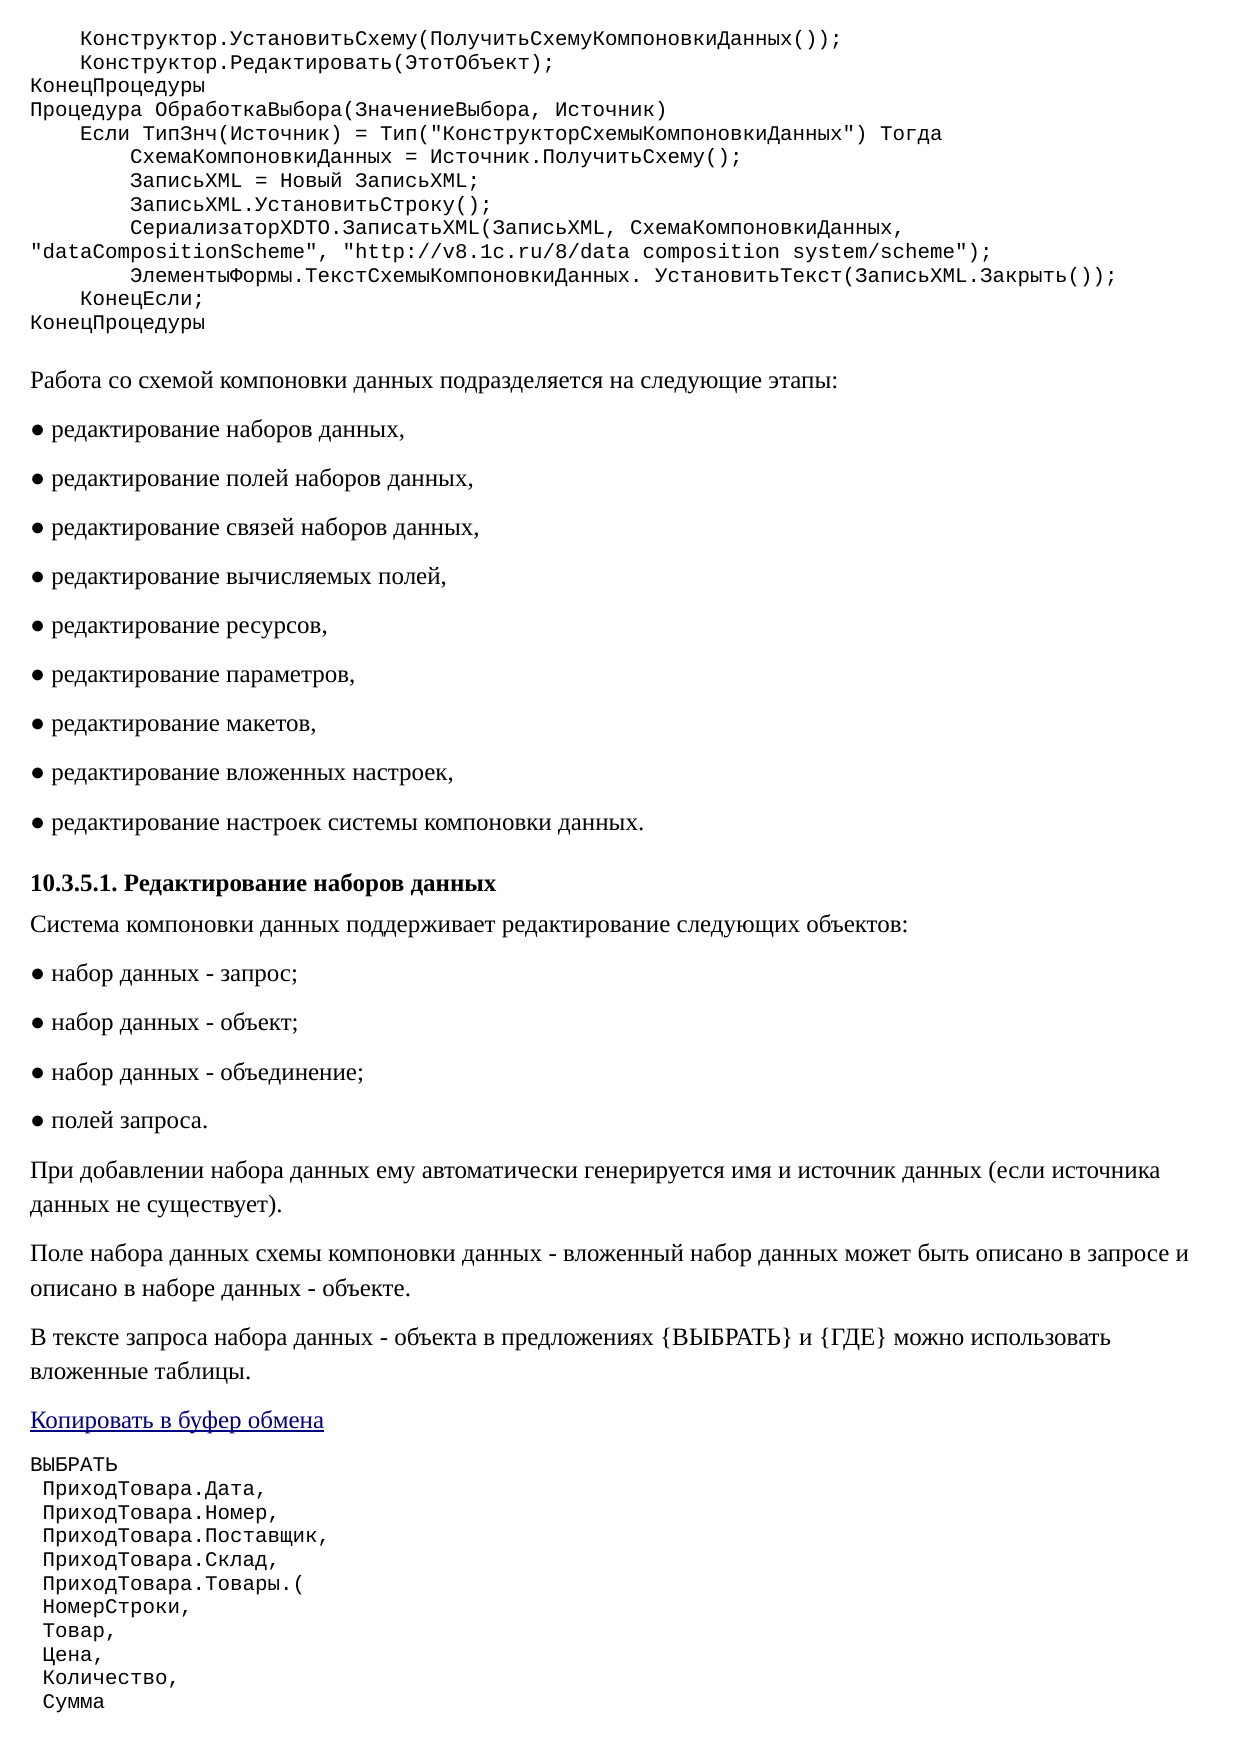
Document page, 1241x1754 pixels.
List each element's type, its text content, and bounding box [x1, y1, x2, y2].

text ● редактирование параметров, [30, 659, 1211, 688]
text ПриходТовара.Склад, [30, 1549, 1211, 1573]
text ЭлементыФормы.ТекстСхемыКомпоновкиДанных. УстановитьТекст(ЗаписьXML.Закрыть()); [30, 264, 1211, 288]
text СериализаторXDTO.ЗаписатьXML(ЗаписьXML, СхемаКомпоновкиДанных, "dataCompositionScheme", "http://v8.1c.ru/8/data composition system/scheme"); [30, 217, 1211, 264]
text ПриходТовара.Дата, [30, 1478, 1211, 1502]
text ● набор данных ‑ объединение; [30, 1057, 1211, 1085]
text ● полей запроса. [30, 1106, 1211, 1134]
text В тексте запроса набора данных ‑ объекта в предложениях {ВЫБРАТЬ} и {ГДЕ} можно использовать вложенные таблицы. [30, 1322, 1211, 1385]
text Количество, [30, 1667, 1211, 1691]
text ● редактирование ресурсов, [30, 610, 1211, 639]
text Копировать в буфер обмена [30, 1405, 1211, 1434]
text ПриходТовара.Поставщик, [30, 1525, 1211, 1549]
text Товар, [30, 1620, 1211, 1643]
text ● редактирование вычисляемых полей, [30, 561, 1211, 590]
text ● редактирование макетов, [30, 708, 1211, 737]
text ЗаписьXML.УстановитьСтроку(); [30, 194, 1211, 217]
text ● редактирование наборов данных, [30, 414, 1211, 443]
text Поле набора данных схемы компоновки данных ‑ вложенный набор данных может быть описано в запросе и описано в наборе данных ‑ объекте. [30, 1238, 1211, 1301]
subtitle 10.3.5.1. Редактирование наборов данных [30, 868, 1211, 897]
text Цена, [30, 1643, 1211, 1667]
text ПриходТовара.Товары.( [30, 1573, 1211, 1596]
text ● набор данных ‑ запрос; [30, 958, 1211, 987]
text СхемаКомпоновкиДанных = Источник.ПолучитьСхему(); [30, 146, 1211, 170]
text Процедура ОбработкаВыбора(ЗначениеВыбора, Источник) [30, 99, 1211, 123]
text ЗаписьXML = Новый ЗаписьXML; [30, 170, 1211, 194]
text ● набор данных ‑ объект; [30, 1007, 1211, 1036]
text Сумма [30, 1691, 1211, 1714]
text КонецЕсли; [30, 288, 1211, 312]
text ВЫБРАТЬ [30, 1454, 1211, 1478]
text ● редактирование полей наборов данных, [30, 463, 1211, 492]
text Если ТипЗнч(Источник) = Тип("КонструкторСхемыКомпоновкиДанных") Тогда [30, 123, 1211, 146]
text НомерСтроки, [30, 1596, 1211, 1620]
text ● редактирование настроек системы компоновки данных. [30, 807, 1211, 835]
text КонецПроцедуры [30, 75, 1211, 99]
text ПриходТовара.Номер, [30, 1502, 1211, 1525]
text ● редактирование связей наборов данных, [30, 512, 1211, 541]
text КонецПроцедуры [30, 312, 1211, 336]
text При добавлении набора данных ему автоматически генерируется имя и источник данных (если источника данных не существует). [30, 1155, 1211, 1218]
text Система компоновки данных поддерживает редактирование следующих объектов: [30, 909, 1211, 938]
text Конструктор.УстановитьСхему(ПолучитьСхемуКомпоновкиДанных()); [30, 28, 1211, 52]
text Конструктор.Редактировать(ЭтотОбъект); [30, 52, 1211, 75]
text ● редактирование вложенных настроек, [30, 757, 1211, 786]
text Работа со схемой компоновки данных подразделяется на следующие этапы: [30, 365, 1211, 394]
